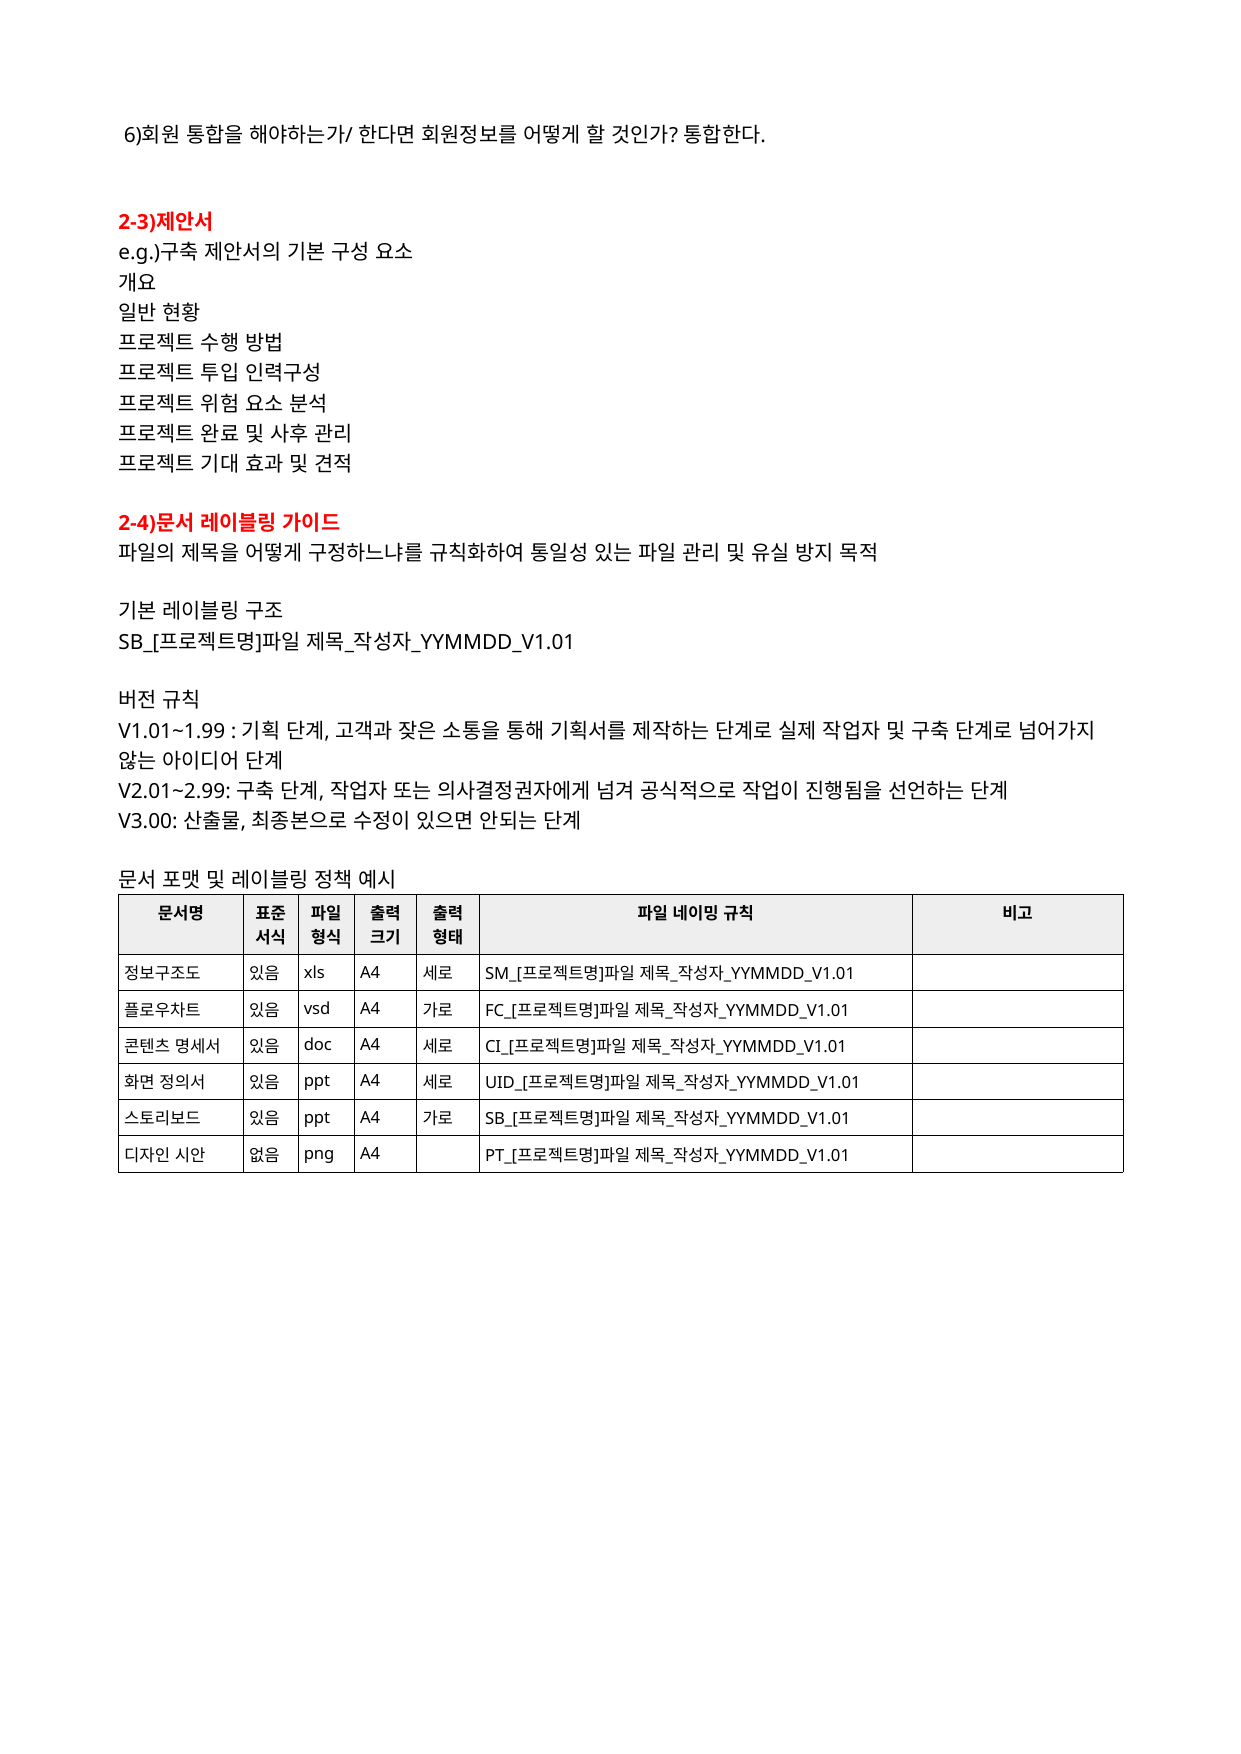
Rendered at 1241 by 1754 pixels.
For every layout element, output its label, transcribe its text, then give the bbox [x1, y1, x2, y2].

table_cell [913, 1100, 1123, 1135]
text 버전 규칙 [118, 684, 1122, 714]
text 2-4)문서 레이블링 가이드 [118, 506, 1122, 536]
text V2.01~2.99: 구축 단계, 작업자 또는 의사결정권자에게 넘겨 공식적으로 작업이 진행됨을 선언하는 단계 [118, 774, 1122, 805]
table_cell [913, 1064, 1123, 1099]
table_cell 화면 정의서 [119, 1064, 243, 1099]
table_cell [913, 1028, 1123, 1063]
table_cell 있음 [244, 1028, 298, 1063]
table_cell 있음 [244, 991, 298, 1027]
table_cell FC_[프로젝트명]파일 제목_작성자_YYMMDD_V1.01 [480, 991, 912, 1027]
table_cell 정보구조도 [119, 955, 243, 990]
table_cell doc [299, 1028, 354, 1063]
table_cell 세로 [417, 1064, 479, 1099]
table_cell UID_[프로젝트명]파일 제목_작성자_YYMMDD_V1.01 [480, 1064, 912, 1099]
table_header 비고 [913, 895, 1123, 954]
text 일반 현황 [118, 296, 1122, 326]
table_cell 세로 [417, 955, 479, 990]
text V3.00: 산출물, 최종본으로 수정이 있으면 안되는 단계 [118, 805, 1122, 835]
table_cell [913, 955, 1123, 990]
text 프로젝트 투입 인력구성 [118, 357, 1122, 387]
table_cell 디자인 시안 [119, 1136, 243, 1172]
text 파일의 제목을 어떻게 구정하느냐를 규칙화하여 통일성 있는 파일 관리 및 유실 방지 목적 [118, 536, 1122, 566]
table_cell 가로 [417, 991, 479, 1027]
table_header 파일 형식 [299, 895, 354, 954]
text 6)회원 통합을 해야하는가/ 한다면 회원정보를 어떻게 할 것인가? 통합한다. [118, 118, 1122, 148]
table_cell CI_[프로젝트명]파일 제목_작성자_YYMMDD_V1.01 [480, 1028, 912, 1063]
table_cell A4 [355, 1100, 416, 1135]
table_cell A4 [355, 1028, 416, 1063]
table_cell A4 [355, 1136, 416, 1172]
table_cell png [299, 1136, 354, 1172]
table_cell 있음 [244, 1064, 298, 1099]
table_cell ppt [299, 1064, 354, 1099]
table_cell SB_[프로젝트명]파일 제목_작성자_YYMMDD_V1.01 [480, 1100, 912, 1135]
table_cell 없음 [244, 1136, 298, 1172]
table_cell vsd [299, 991, 354, 1027]
table_cell [417, 1136, 479, 1172]
table_cell A4 [355, 1064, 416, 1099]
text 기본 레이블링 구조 [118, 595, 1122, 625]
text 프로젝트 완료 및 사후 관리 [118, 417, 1122, 447]
table_cell 스토리보드 [119, 1100, 243, 1135]
table_header 출력 형태 [417, 895, 479, 954]
text 프로젝트 수행 방법 [118, 326, 1122, 357]
text 개요 [118, 266, 1122, 296]
table_header 표준 서식 [244, 895, 298, 954]
text 문서 포맷 및 레이블링 정책 예시 [118, 863, 1122, 894]
text 프로젝트 위험 요소 분석 [118, 387, 1122, 417]
table_header 출력 크기 [355, 895, 416, 954]
table_header 파일 네이밍 규칙 [480, 895, 912, 954]
table_cell [913, 991, 1123, 1027]
table_cell ppt [299, 1100, 354, 1135]
table_cell PT_[프로젝트명]파일 제목_작성자_YYMMDD_V1.01 [480, 1136, 912, 1172]
table_cell 세로 [417, 1028, 479, 1063]
text SB_[프로젝트명]파일 제목_작성자_YYMMDD_V1.01 [118, 625, 1122, 655]
text 2-3)제안서 [118, 205, 1122, 236]
table_cell 콘텐츠 명세서 [119, 1028, 243, 1063]
table_cell 가로 [417, 1100, 479, 1135]
table_cell SM_[프로젝트명]파일 제목_작성자_YYMMDD_V1.01 [480, 955, 912, 990]
text V1.01~1.99 : 기획 단계, 고객과 잦은 소통을 통해 기획서를 제작하는 단계로 실제 작업자 및 구축 단계로 넘어가지 않는 아이디어 단계 [118, 714, 1122, 774]
table_header 문서명 [119, 895, 243, 954]
table_cell 있음 [244, 1100, 298, 1135]
text 프로젝트 기대 효과 및 견적 [118, 447, 1122, 477]
table_cell 있음 [244, 955, 298, 990]
table_cell 플로우차트 [119, 991, 243, 1027]
table_cell xls [299, 955, 354, 990]
text e.g.)구축 제안서의 기본 구성 요소 [118, 236, 1122, 266]
table_cell [913, 1136, 1123, 1172]
table_cell A4 [355, 991, 416, 1027]
table_cell A4 [355, 955, 416, 990]
